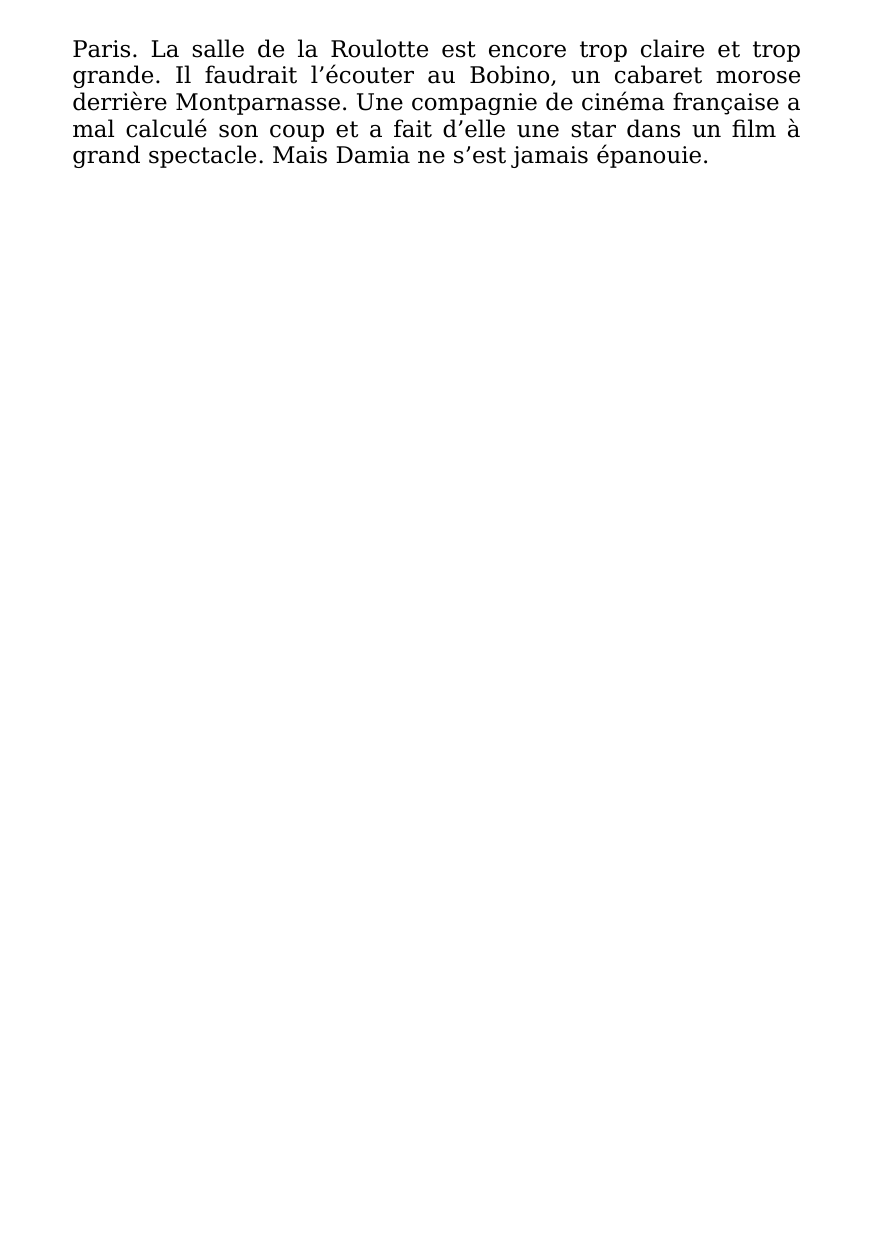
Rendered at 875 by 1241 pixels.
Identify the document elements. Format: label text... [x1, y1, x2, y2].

text Paris. La salle de la Roulotte est encore trop claire et trop grande. Il faudrait l’écouter au Bobino, un cabaret morose derrière Montparnasse. Une compagnie de cinéma française a mal calculé son coup et a fait d’elle une star dans un film à grand spectacle. Mais Damia ne s’est jamais épanouie. [72, 36, 802, 169]
